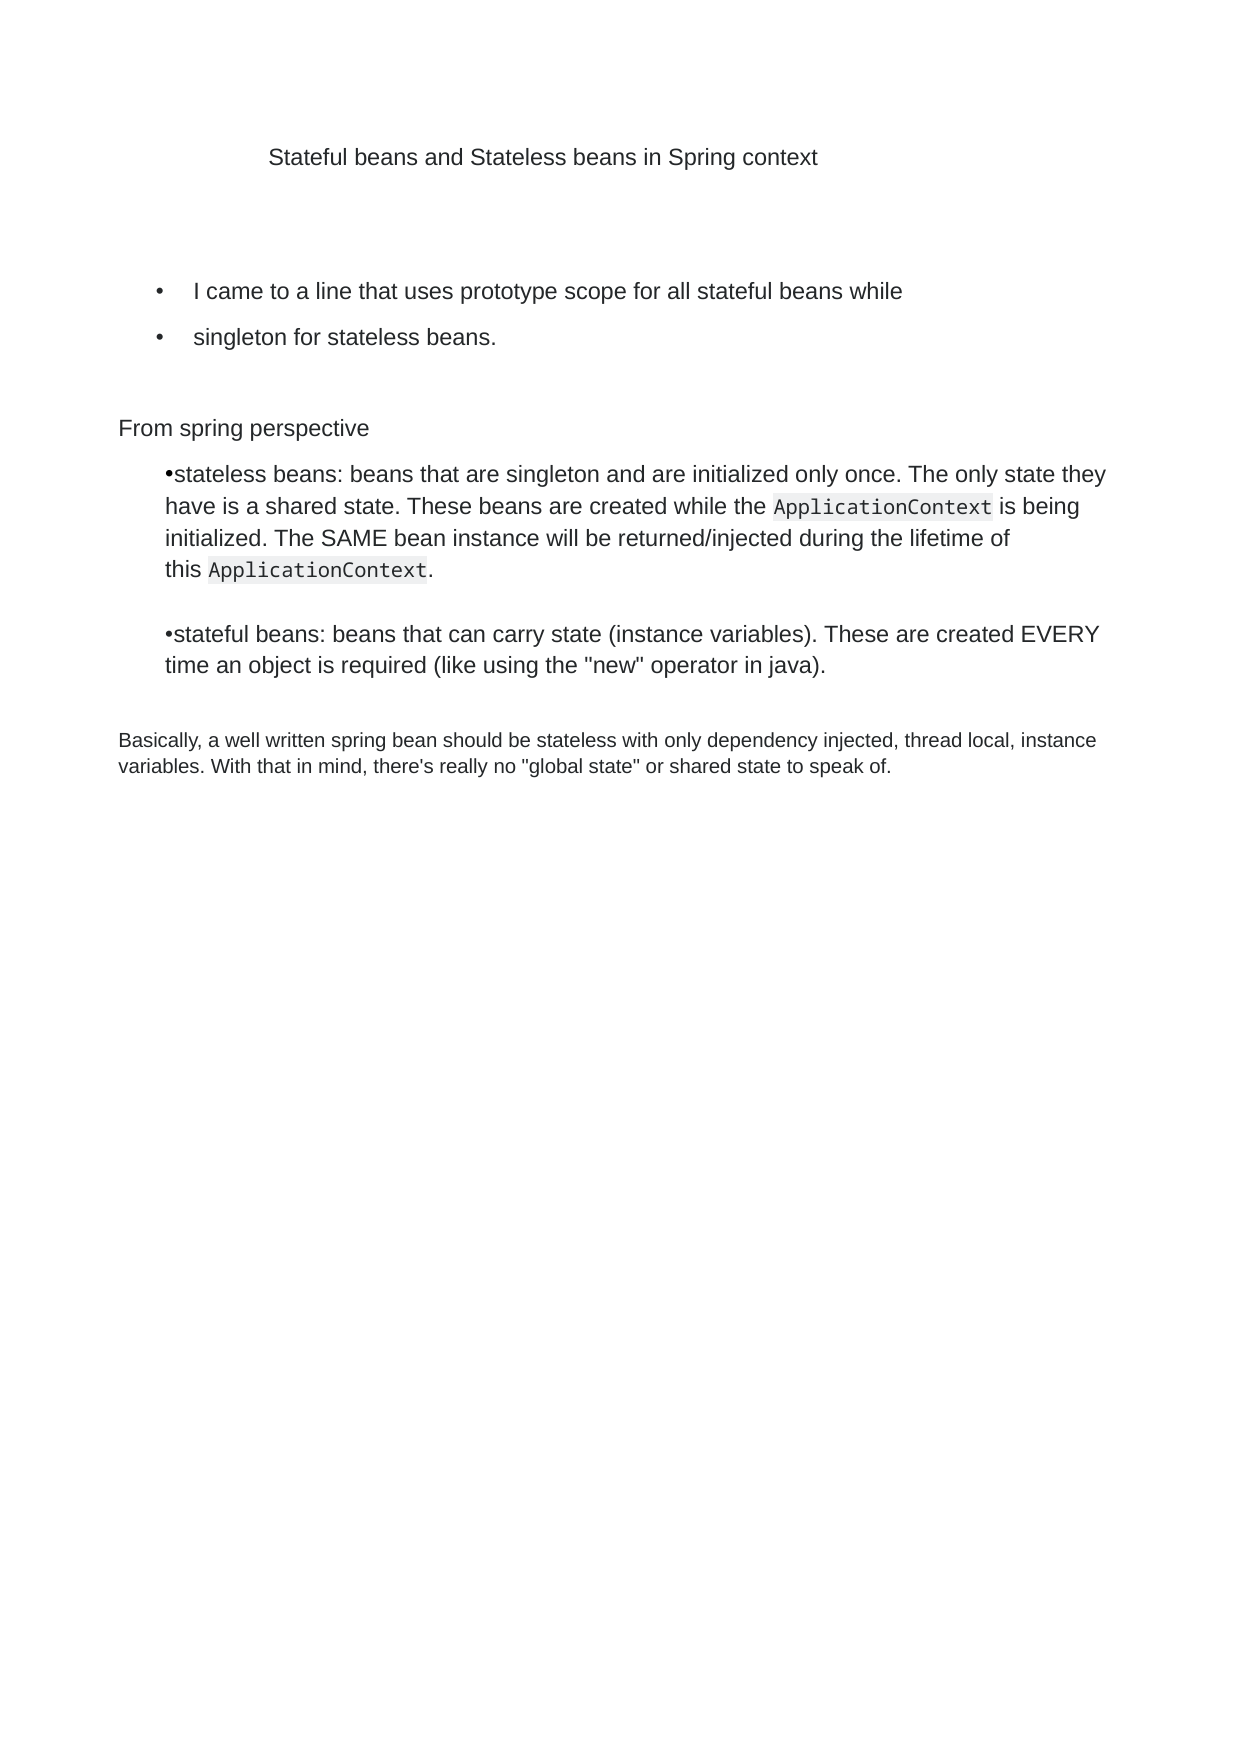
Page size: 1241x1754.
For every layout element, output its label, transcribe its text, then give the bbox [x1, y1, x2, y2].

list singleton for stateless beans. [156, 323, 1122, 351]
list I came to a line that uses prototype scope for all stateful beans while [156, 278, 1122, 305]
text Basically, a well written spring bean should be stateless with only dependency injected, thread local, instance variables. With that in mind, there's really no "global state" or shared state to speak of. [118, 728, 1122, 778]
list stateless beans: beans that are singleton and are initialized only once. The only state they have is a shared state. These beans are created while the ApplicationContext is being initialized. The SAME bean instance will be returned/injected during the lifetime of this ApplicationContext. [118, 460, 1122, 584]
text From spring perspective [118, 414, 1122, 441]
list stateful beans: beans that can carry state (instance variables). These are created EVERY time an object is required (like using the "new" operator in java). [118, 621, 1122, 679]
subtitle Stateful beans and Stateless beans in Spring context [268, 143, 1122, 170]
